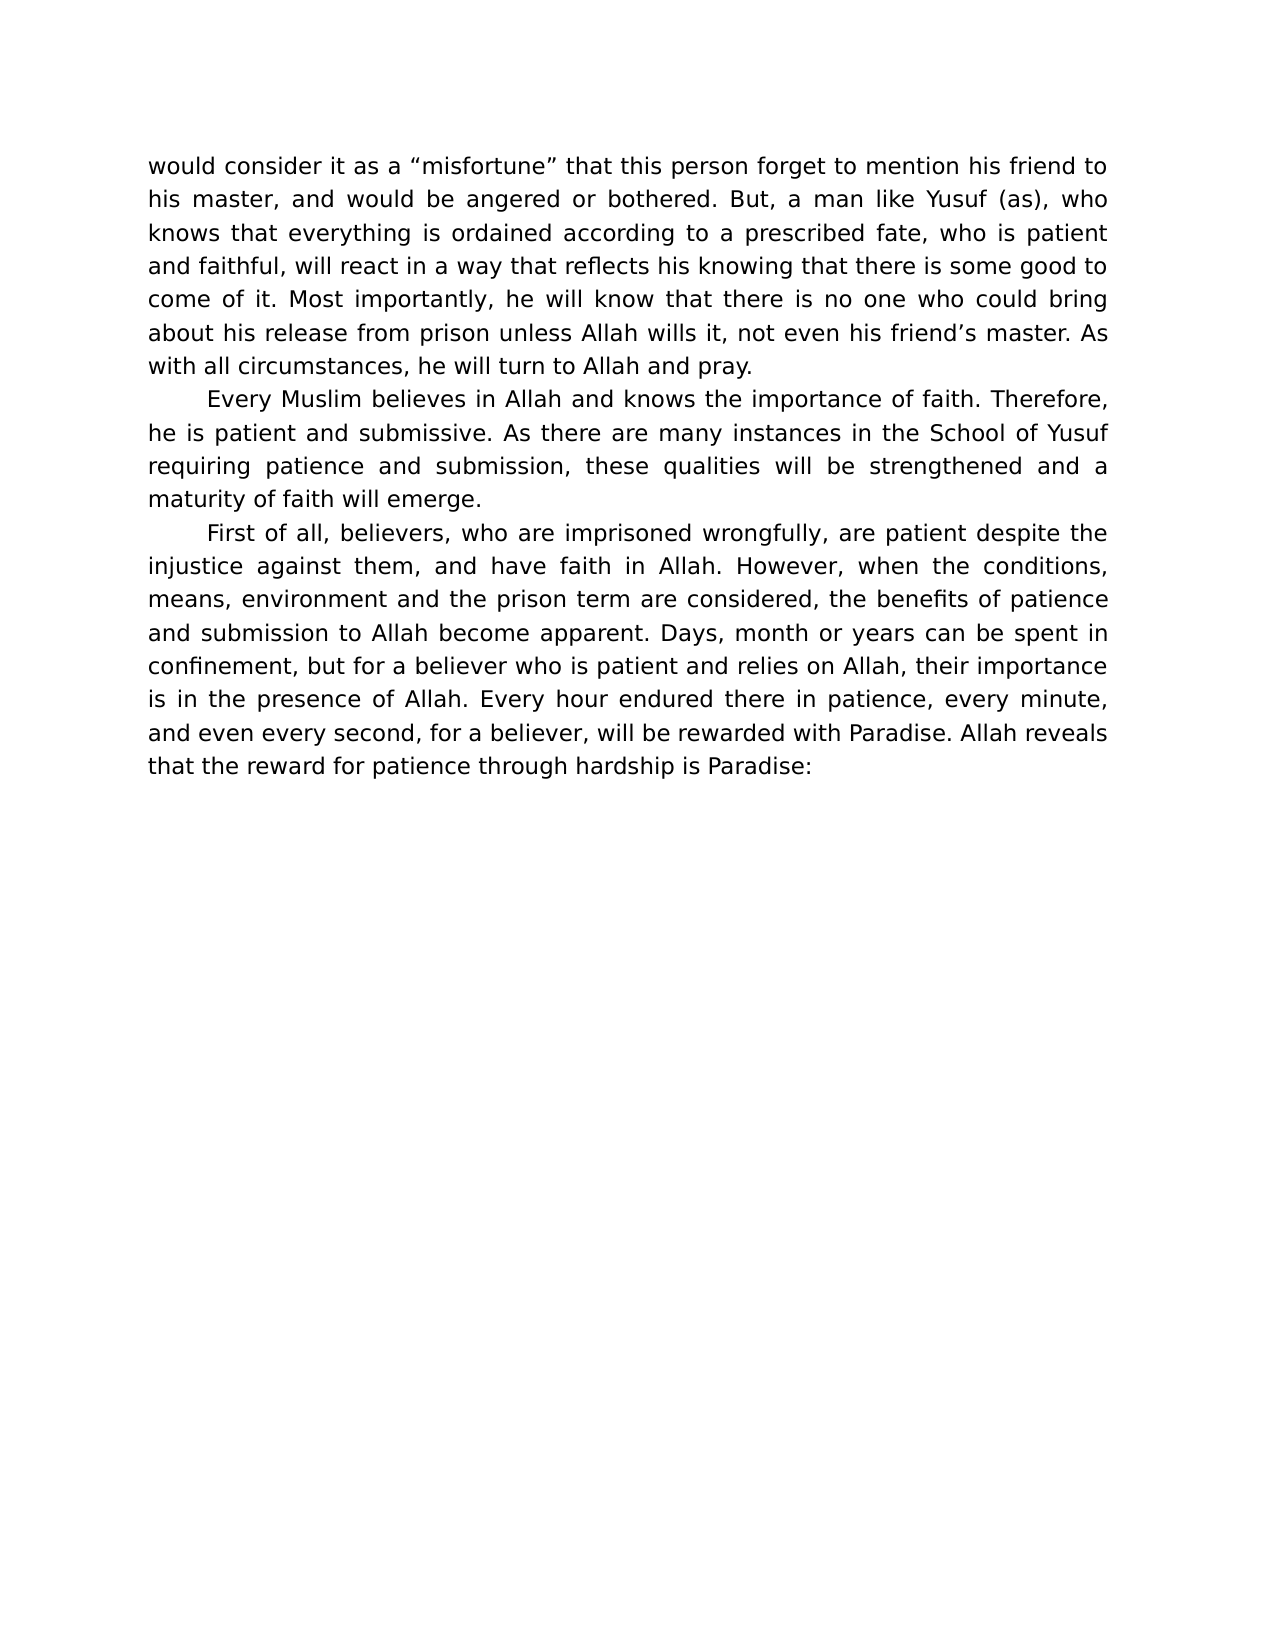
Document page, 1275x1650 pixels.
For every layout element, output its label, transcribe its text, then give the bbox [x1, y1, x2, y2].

text would consider it as a “misfortune” that this person forget to mention his friend to his master, and would be angered or bothered. But, a man like Yusuf (as), who knows that everything is ordained according to a prescribed fate, who is patient and faithful, will react in a way that reflects his knowing that there is some good to come of it. Most importantly, he will know that there is no one who could bring about his release from prison unless Allah wills it, not even his friend’s master. As with all circumstances, he will turn to Allah and pray. [148, 148, 1110, 381]
text First of all, believers, who are imprisoned wrongfully, are patient despite the injustice against them, and have faith in Allah. However, when the conditions, means, environment and the prison term are considered, the benefits of patience and submission to Allah become apparent. Days, month or years can be spent in confinement, but for a believer who is patient and relies on Allah, their importance is in the presence of Allah. Every hour endured there in patience, every minute, and even every second, for a believer, will be rewarded with Paradise. Allah reveals that the reward for patience through hardship is Paradise: [148, 514, 1110, 781]
text Every Muslim believes in Allah and knows the importance of faith. Therefore, he is patient and submissive. As there are many instances in the School of Yusuf requiring patience and submission, these qualities will be strengthened and a maturity of faith will emerge. [148, 381, 1110, 514]
